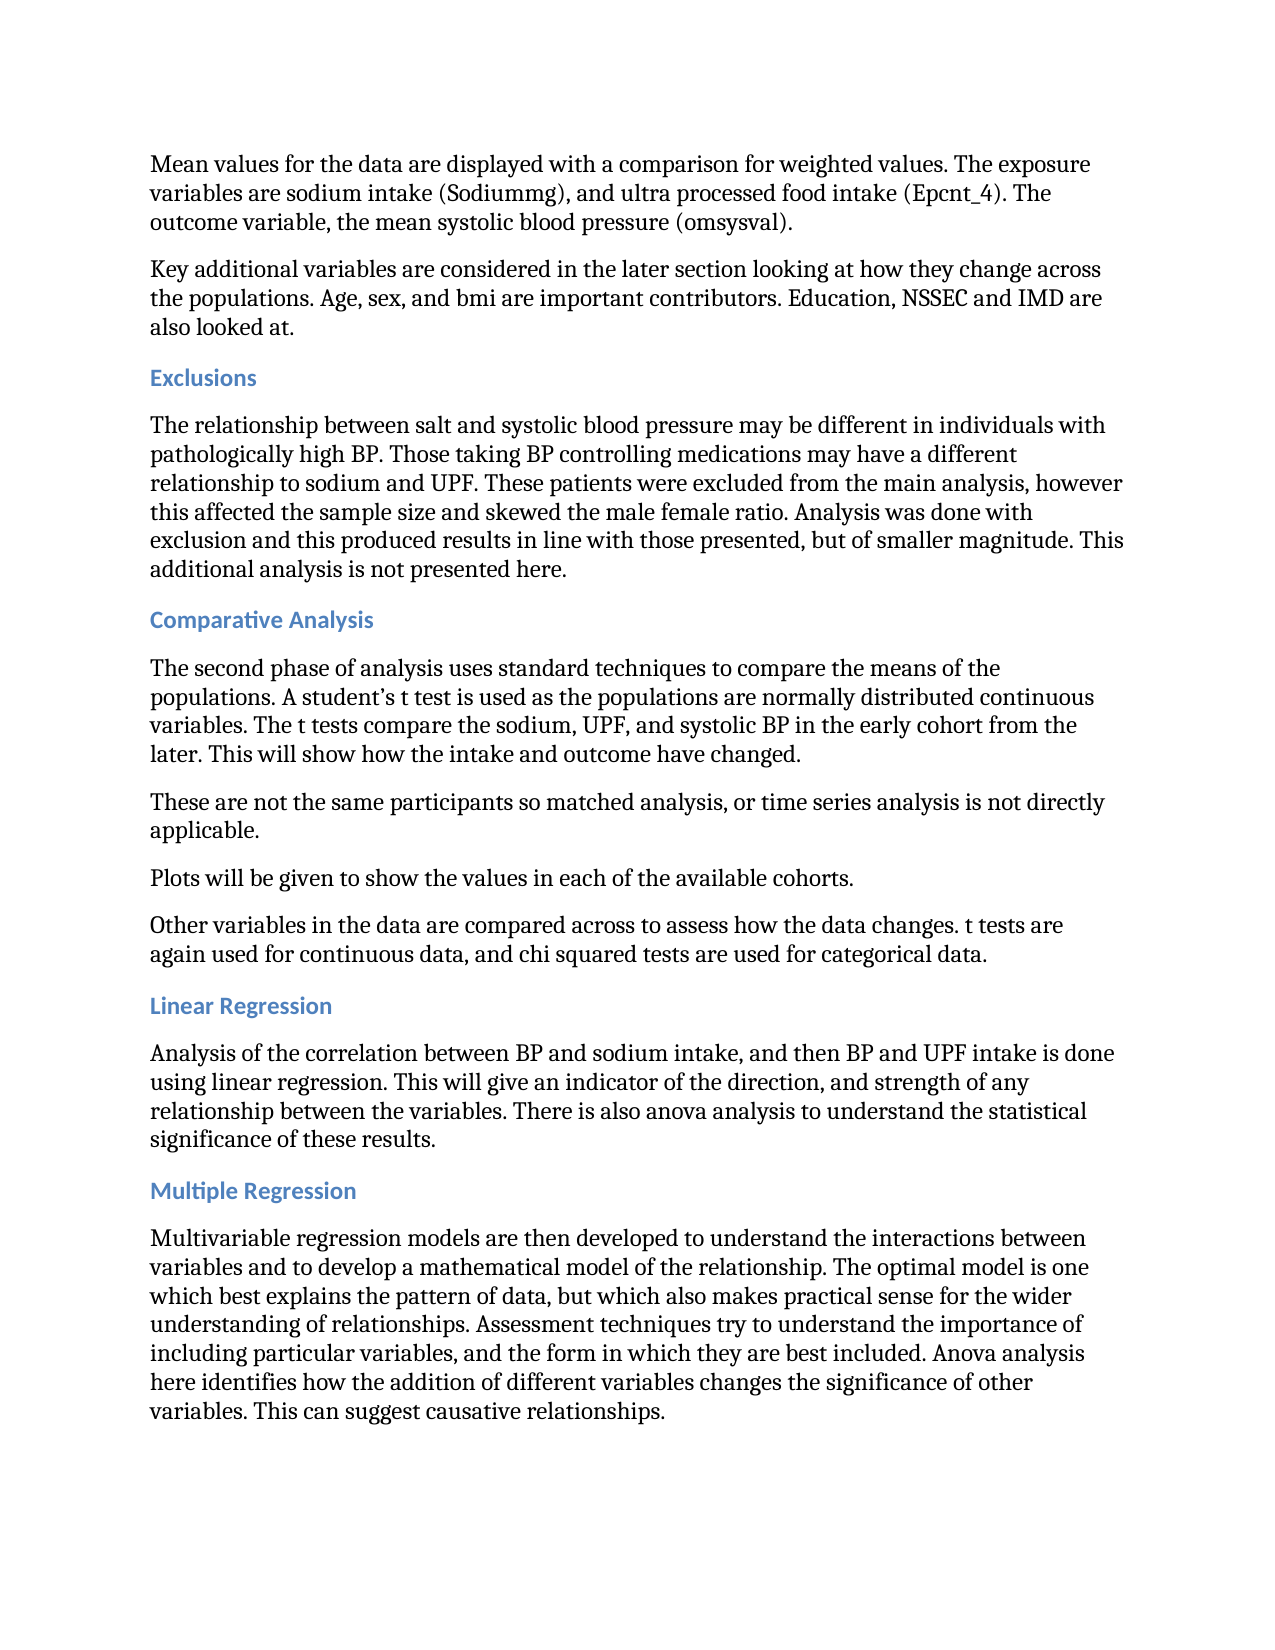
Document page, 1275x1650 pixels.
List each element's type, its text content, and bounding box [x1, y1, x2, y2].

subtitle Exclusions [150, 362, 1125, 393]
text The second phase of analysis uses standard techniques to compare the means of the populations. A student’s t test is used as the populations are normally distributed continuous variables. The t tests compare the sodium, UPF, and systolic BP in the early cohort from the later. This will show how the intake and outcome have changed. [150, 654, 1125, 769]
text Key additional variables are considered in the later section looking at how they change across the populations. Age, sex, and bmi are important contributors. Education, NSSEC and IMD are also looked at. [150, 255, 1125, 341]
subtitle Multiple Regression [150, 1175, 1125, 1205]
text Plots will be given to show the values in each of the available cohorts. [150, 864, 1125, 893]
text Mean values for the data are displayed with a comparison for weighted values. The exposure variables are sodium intake (Sodiummg), and ultra processed food intake (Epcnt_4). The outcome variable, the mean systolic blood pressure (omsysval). [150, 150, 1125, 236]
subtitle Linear Regression [150, 990, 1125, 1020]
text Multivariable regression models are then developed to understand the interactions between variables and to develop a mathematical model of the relationship. The optimal model is one which best explains the pattern of data, but which also makes practical sense for the wider understanding of relationships. Assessment techniques try to understand the importance of including particular variables, and the form in which they are best included. Anova analysis here identifies how the addition of different variables changes the significance of other variables. This can suggest causative relationships. [150, 1224, 1125, 1425]
text Other variables in the data are compared across to assess how the data changes. t tests are again used for continuous data, and chi squared tests are used for categorical data. [150, 911, 1125, 969]
text The relationship between salt and systolic blood pressure may be different in individuals with pathologically high BP. Those taking BP controlling medications may have a different relationship to sodium and UPF. These patients were excluded from the main analysis, however this affected the sample size and skewed the male female ratio. Analysis was done with exclusion and this produced results in line with those presented, but of smaller magnitude. This additional analysis is not presented here. [150, 411, 1125, 584]
subtitle Comparative Analysis [150, 605, 1125, 635]
text Analysis of the correlation between BP and sodium intake, and then BP and UPF intake is done using linear regression. This will give an indicator of the direction, and strength of any relationship between the variables. There is also anova analysis to understand the statistical significance of these results. [150, 1039, 1125, 1154]
text These are not the same participants so matched analysis, or time series analysis is not directly applicable. [150, 788, 1125, 845]
